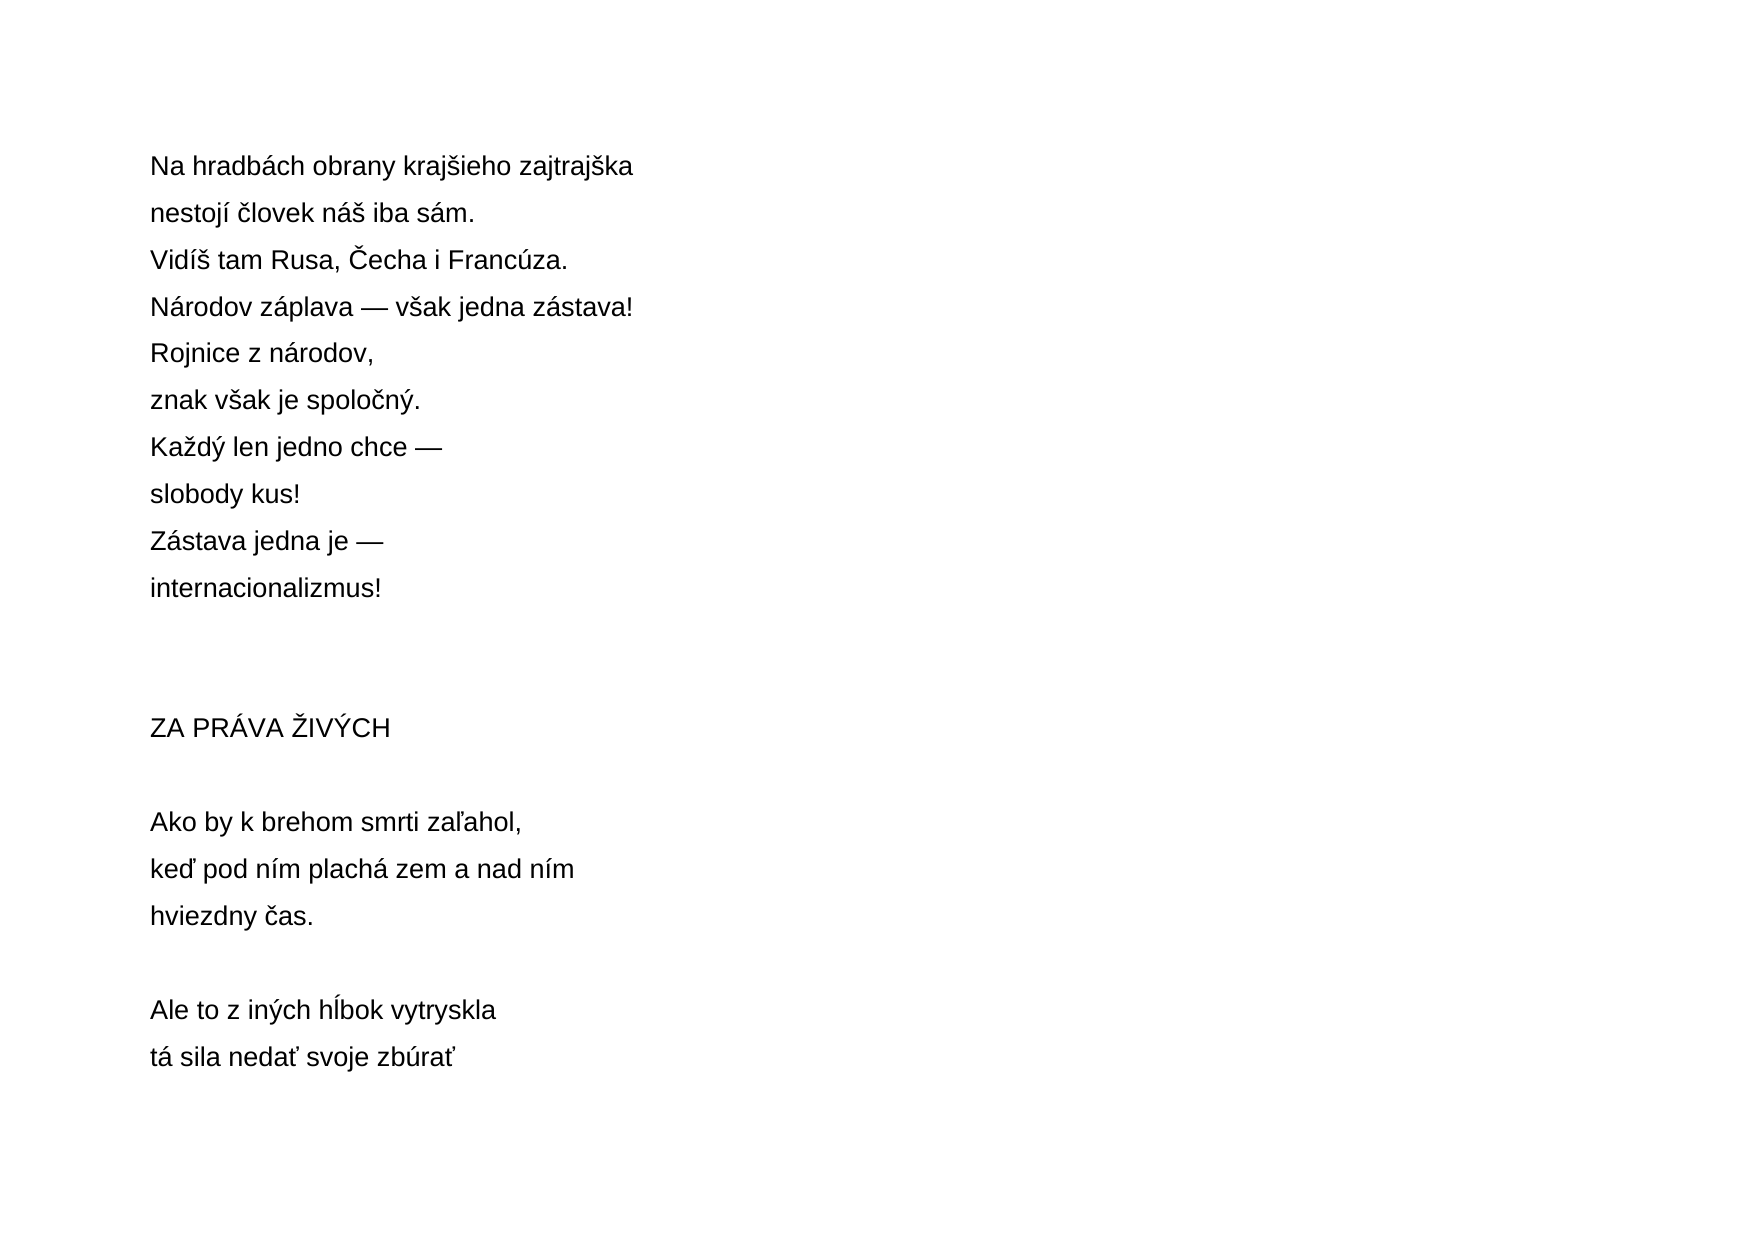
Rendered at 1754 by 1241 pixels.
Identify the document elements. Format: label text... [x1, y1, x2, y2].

text Každý len jedno chce — [150, 431, 1237, 462]
text Zástava jedna je — [150, 525, 1237, 556]
text Na hradbách obrany krajšieho zajtrajška [150, 150, 1237, 181]
text nestojí človek náš iba sám. [150, 197, 1237, 228]
text ZA PRÁVA ŽIVÝCH [150, 712, 1237, 744]
text Ale to z iných hĺbok vytryskla [150, 994, 1237, 1025]
text Vidíš tam Rusa, Čecha i Francúza. [150, 244, 1237, 275]
text Rojnice z národov, [150, 337, 1237, 369]
text Ako by k brehom smrti zaľahol, [150, 806, 1237, 837]
text internacionalizmus! [150, 572, 1237, 603]
text slobody kus! [150, 478, 1237, 509]
text Národov záplava — však jedna zástava! [150, 291, 1237, 322]
text znak však je spoločný. [150, 384, 1237, 416]
text hviezdny čas. [150, 900, 1237, 931]
text keď pod ním plachá zem a nad ním [150, 853, 1237, 884]
text tá sila nedať svoje zbúrať [150, 1041, 1237, 1072]
